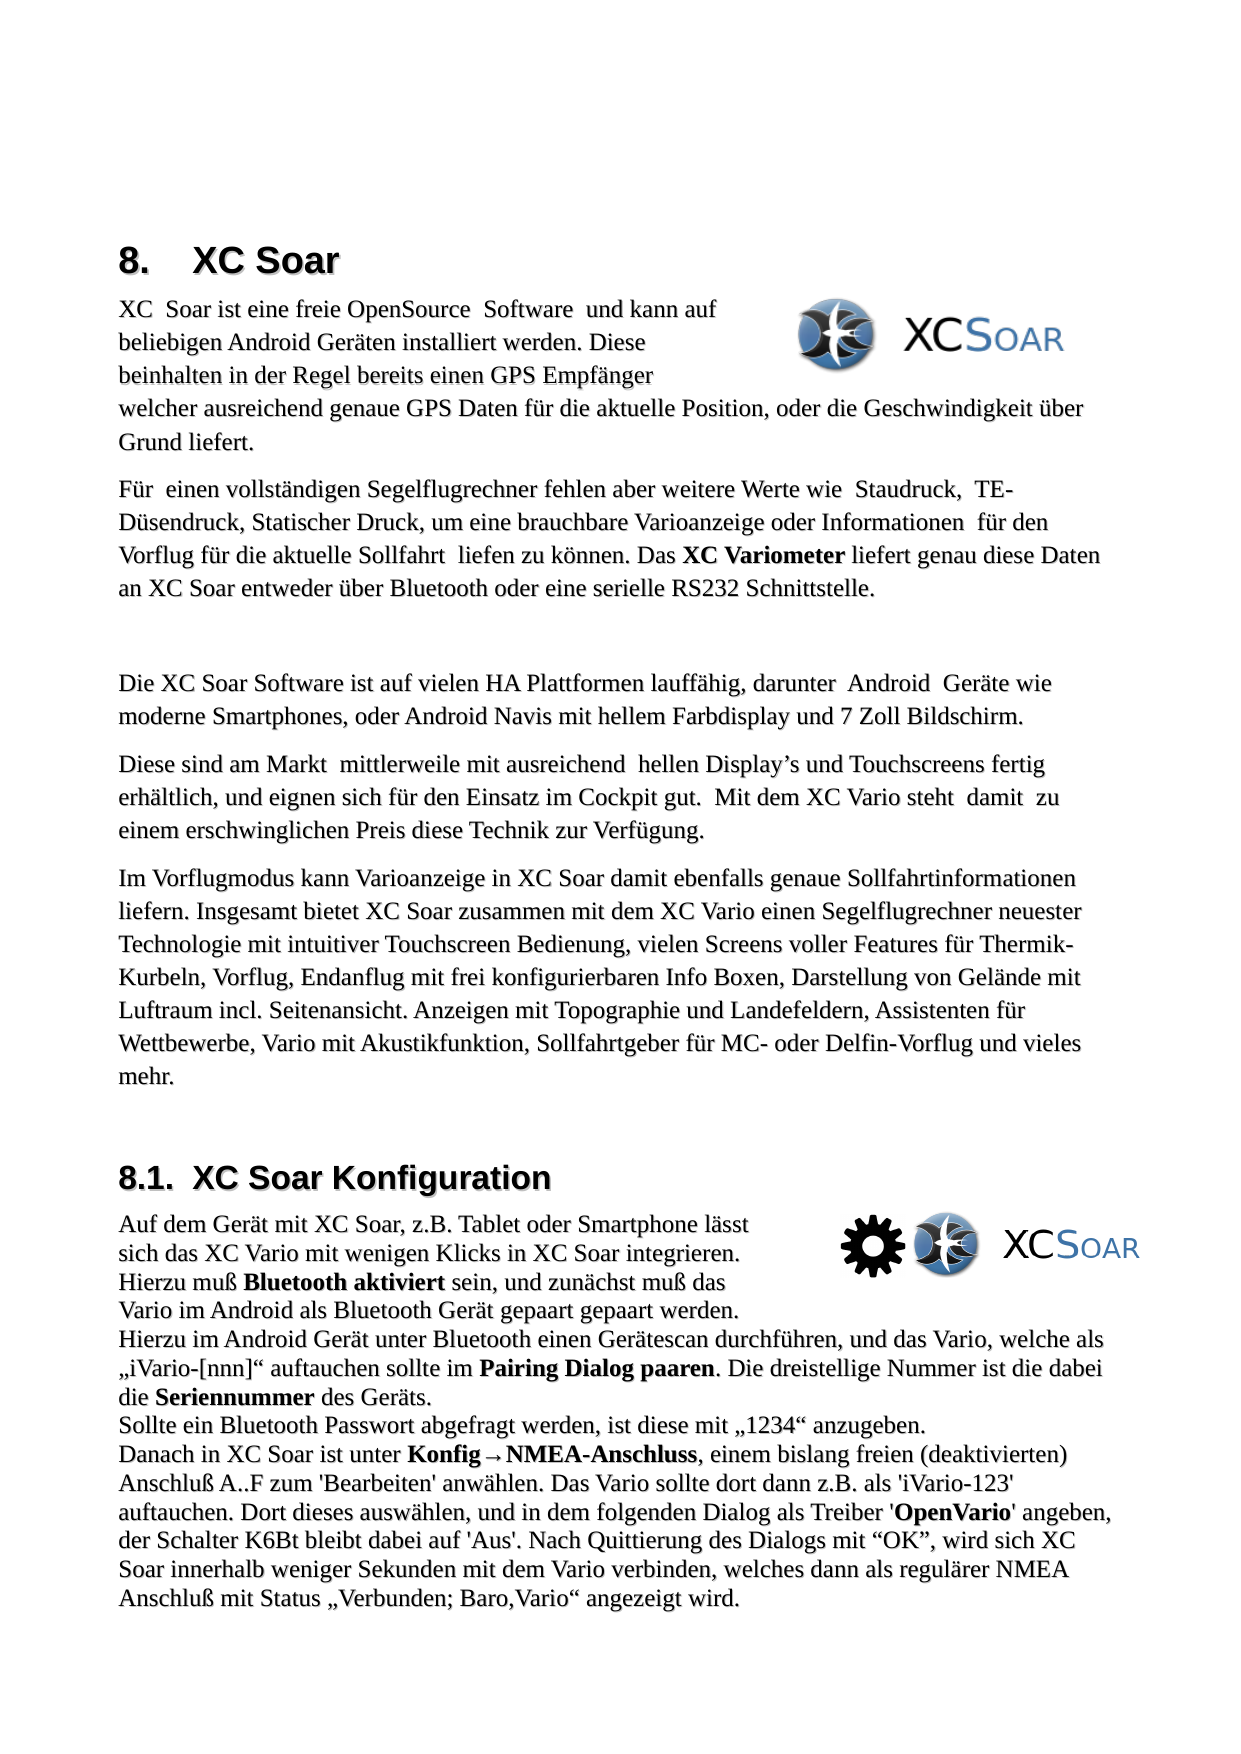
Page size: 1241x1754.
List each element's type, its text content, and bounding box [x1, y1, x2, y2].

picture [840, 1214, 906, 1278]
text Sollte ein Bluetooth Passwort abgefragt werden, ist diese mit „1234“ anzugeben. [118, 1410, 1122, 1439]
text Hierzu im Android Gerät unter Bluetooth einen Gerätescan durchführen, und das Vario, welche als „iVario-[nnn]“ auftauchen sollte im Pairing Dialog paaren. Die dreistellige Nummer ist die dabei die Seriennummer des Geräts. [118, 1324, 1122, 1410]
text Die XC Soar Software ist auf vielen HA Plattformen lauffähig, darunter Android Geräte wie moderne Smartphones, oder Android Navis mit hellem Farbdisplay und 7 Zoll Bildschirm. [118, 668, 1122, 730]
text XC Soar ist eine freie OpenSource Software und kann auf beliebigen Android Geräten installiert werden. Diese beinhalten in der Regel bereits einen GPS Empfänger welcher ausreichend genaue GPS Daten für die aktuelle Position, oder die Geschwindigkeit über Grund liefert. [118, 294, 1122, 455]
text Im Vorflugmodus kann Varioanzeige in XC Soar damit ebenfalls genaue Sollfahrtinformationen liefern. Insgesamt bietet XC Soar zusammen mit dem XC Vario einen Segelflugrechner neuester Technologie mit intuitiver Touchscreen Bedienung, vielen Screens voller Features für Thermik-Kurbeln, Vorflug, Endanflug mit frei konfigurierbaren Info Boxen, Darstellung von Gelände mit Luftraum incl. Seitenansicht. Anzeigen mit Topographie und Landefeldern, Assistenten für Wettbewerbe, Vario mit Akustikfunktion, Sollfahrtgeber für MC- oder Delfin-Vorflug und vieles mehr. [118, 863, 1122, 1089]
picture [912, 1211, 1144, 1278]
text Für einen vollständigen Segelflugrechner fehlen aber weitere Werte wie Staudruck, TE-Düsendruck, Statischer Druck, um eine brauchbare Varioanzeige oder Informationen für den Vorflug für die aktuelle Sollfahrt liefen zu können. Das XC Variometer liefert genau diese Daten an XC Soar entweder über Bluetooth oder eine serielle RS232 Schnittstelle. [118, 474, 1122, 602]
picture [796, 297, 1068, 374]
subtitle XC Soar Konfiguration [118, 1158, 1122, 1197]
text Auf dem Gerät mit XC Soar, z.B. Tablet oder Smartphone lässt sich das XC Vario mit wenigen Klicks in XC Soar integrieren. Hierzu muß Bluetooth aktiviert sein, und zunächst muß das Vario im Android als Bluetooth Gerät gepaart gepaart werden. [118, 1209, 1122, 1324]
text Diese sind am Markt mittlerweile mit ausreichend hellen Display’s und Touchscreens fertig erhältlich, und eignen sich für den Einsatz im Cockpit gut. Mit dem XC Vario steht damit zu einem erschwinglichen Preis diese Technik zur Verfügung. [118, 749, 1122, 844]
subtitle XC Soar [118, 238, 1122, 282]
text Danach in XC Soar ist unter Konfig→NMEA-Anschluss, einem bislang freien (deaktivierten) Anschluß A..F zum 'Bearbeiten' anwählen. Das Vario sollte dort dann z.B. als 'iVario-123' auftauchen. Dort dieses auswählen, und in dem folgenden Dialog als Treiber 'OpenVario' angeben, der Schalter K6Bt bleibt dabei auf 'Aus'. Nach Quittierung des Dialogs mit “OK”, wird sich XC Soar innerhalb weniger Sekunden mit dem Vario verbinden, welches dann als regulärer NMEA Anschluß mit Status „Verbunden; Baro,Vario“ angezeigt wird. [118, 1439, 1122, 1612]
